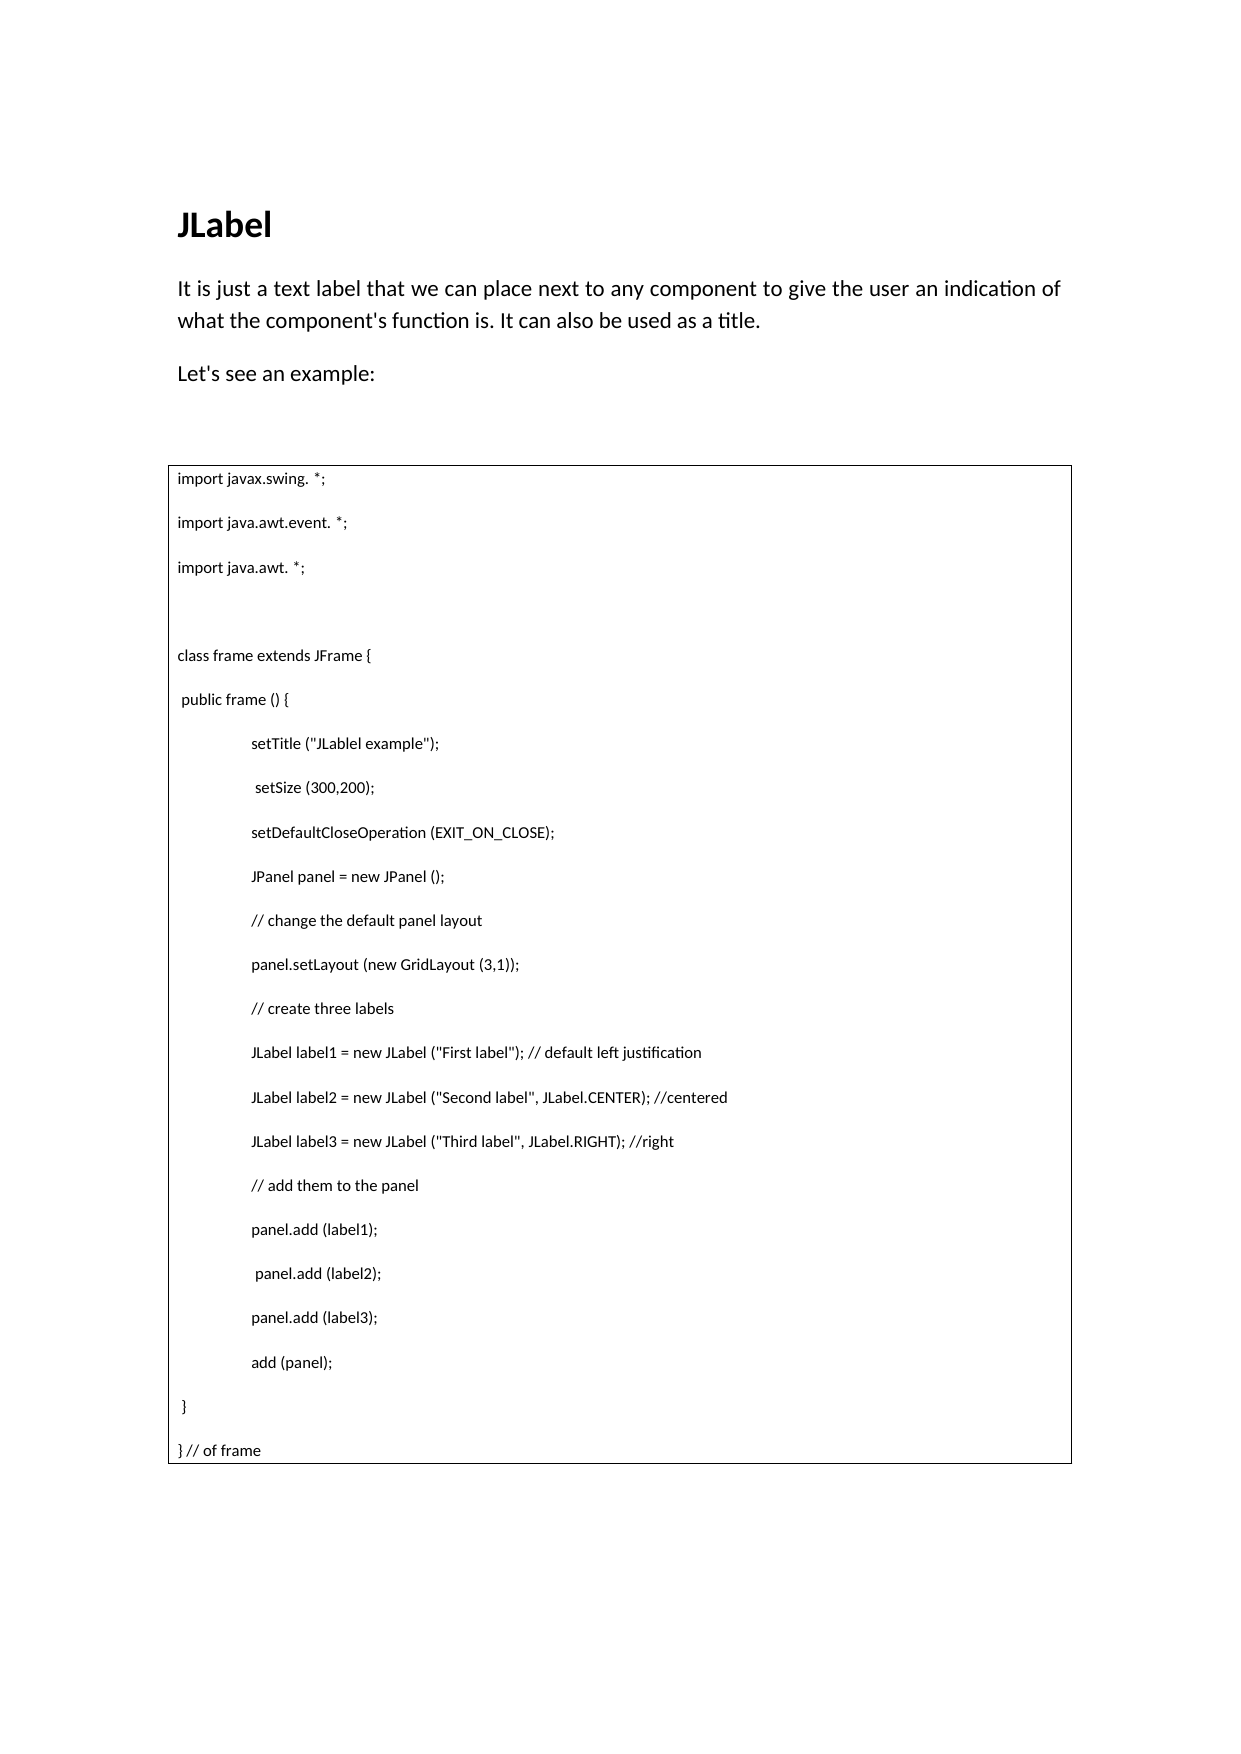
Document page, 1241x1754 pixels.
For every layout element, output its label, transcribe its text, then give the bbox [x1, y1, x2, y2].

text import javax.swing. *; [169, 466, 1071, 489]
text // create three labels [169, 995, 1071, 1019]
text JLabel label1 = new JLabel ("First label"); // default left justification [169, 1039, 1071, 1063]
text panel.setLayout (new GridLayout (3,1)); [169, 951, 1071, 975]
text } [169, 1393, 1071, 1416]
text // add them to the panel [169, 1172, 1071, 1196]
text add (panel); [169, 1349, 1071, 1372]
text panel.add (label1); [169, 1216, 1071, 1240]
text setSize (300,200); [169, 774, 1071, 798]
text panel.add (label2); [169, 1260, 1071, 1284]
text JLabel label3 = new JLabel ("Third label", JLabel.RIGHT); //right [169, 1128, 1071, 1151]
text Let's see an example: [177, 359, 1063, 387]
text public frame () { [169, 686, 1071, 710]
text It is just a text label that we can place next to any component to give the user an indication of what the component's function is. It can also be used as a title. [177, 274, 1063, 334]
text JPanel panel = new JPanel (); [169, 863, 1071, 886]
text import java.awt. *; [169, 554, 1071, 577]
text // change the default panel layout [169, 907, 1071, 931]
text class frame extends JFrame { [169, 642, 1071, 666]
text JLabel [177, 201, 1063, 246]
text } // of frame [169, 1437, 1071, 1463]
text import java.awt.event. *; [169, 509, 1071, 533]
text setTitle ("JLablel example"); [169, 730, 1071, 754]
text panel.add (label3); [169, 1304, 1071, 1328]
text JLabel label2 = new JLabel ("Second label", JLabel.CENTER); //centered [169, 1084, 1071, 1107]
text setDefaultCloseOperation (EXIT_ON_CLOSE); [169, 819, 1071, 842]
